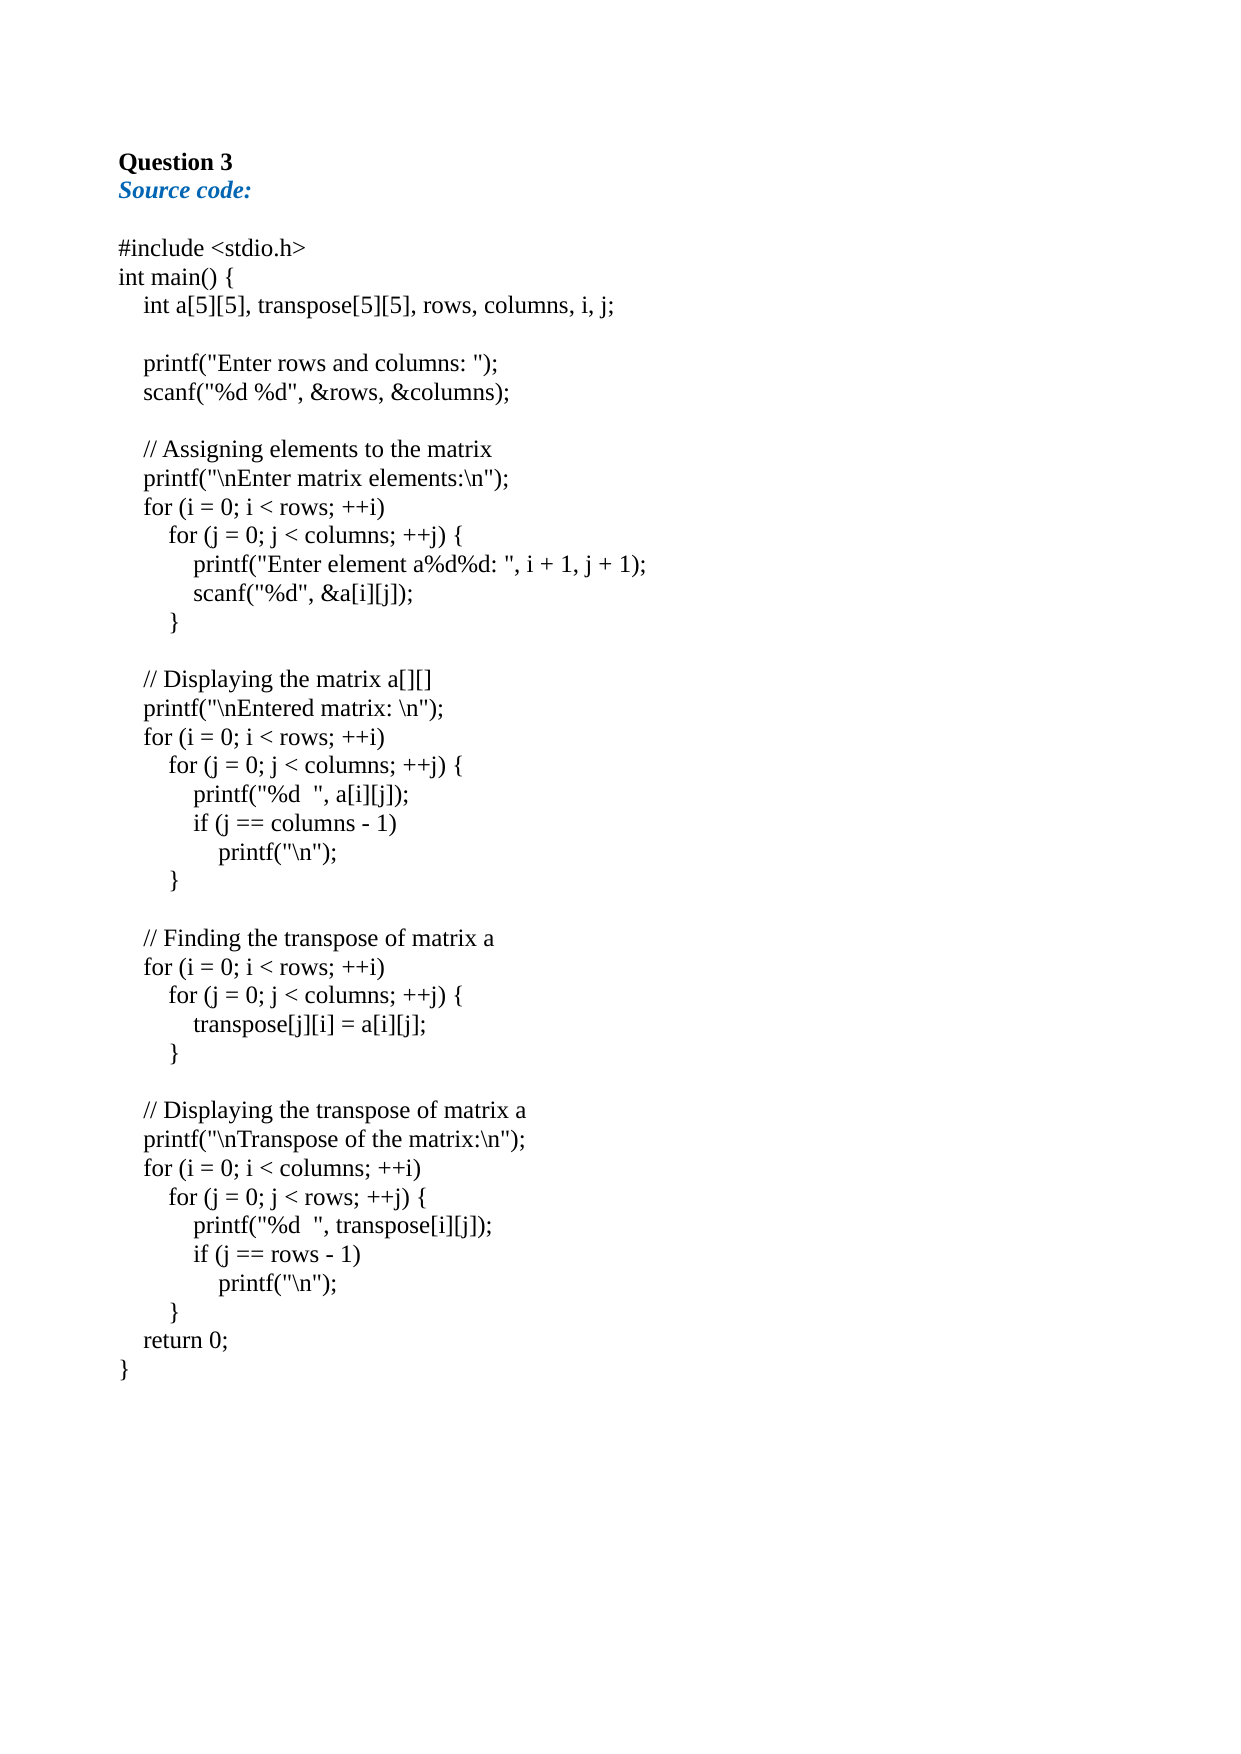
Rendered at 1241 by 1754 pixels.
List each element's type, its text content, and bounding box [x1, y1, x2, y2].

text // Displaying the matrix a[][] [118, 664, 1122, 693]
text printf("\nTranspose of the matrix:\n"); [118, 1124, 1122, 1153]
text // Displaying the transpose of matrix a [118, 1096, 1122, 1124]
text int main() { [118, 262, 1122, 291]
text } [118, 1038, 1122, 1067]
text if (j == rows - 1) [118, 1239, 1122, 1268]
text for (j = 0; j < columns; ++j) { [118, 751, 1122, 779]
text for (j = 0; j < rows; ++j) { [118, 1182, 1122, 1211]
text return 0; [118, 1326, 1122, 1354]
text for (j = 0; j < columns; ++j) { [118, 981, 1122, 1009]
text for (i = 0; i < rows; ++i) [118, 722, 1122, 751]
text printf("\n"); [118, 837, 1122, 866]
text scanf("%d", &a[i][j]); [118, 578, 1122, 607]
text int a[5][5], transpose[5][5], rows, columns, i, j; [118, 291, 1122, 319]
text Question 3 [118, 147, 1122, 176]
text printf("Enter rows and columns: "); [118, 348, 1122, 377]
text // Assigning elements to the matrix [118, 434, 1122, 463]
text printf("\n"); [118, 1268, 1122, 1297]
text for (i = 0; i < rows; ++i) [118, 952, 1122, 981]
text // Finding the transpose of matrix a [118, 923, 1122, 952]
text } [118, 1297, 1122, 1326]
text scanf("%d %d", &rows, &columns); [118, 377, 1122, 406]
text if (j == columns - 1) [118, 808, 1122, 837]
text transpose[j][i] = a[i][j]; [118, 1009, 1122, 1038]
text } [118, 1354, 1122, 1383]
text for (i = 0; i < columns; ++i) [118, 1153, 1122, 1182]
text printf("%d ", transpose[i][j]); [118, 1211, 1122, 1239]
text for (i = 0; i < rows; ++i) [118, 492, 1122, 521]
text Source code: [118, 176, 1122, 204]
text for (j = 0; j < columns; ++j) { [118, 521, 1122, 549]
text printf("\nEntered matrix: \n"); [118, 693, 1122, 722]
text #include <stdio.h> [118, 233, 1122, 262]
text } [118, 607, 1122, 636]
text printf("Enter element a%d%d: ", i + 1, j + 1); [118, 549, 1122, 578]
text printf("%d ", a[i][j]); [118, 779, 1122, 808]
text printf("\nEnter matrix elements:\n"); [118, 463, 1122, 492]
text } [118, 866, 1122, 894]
